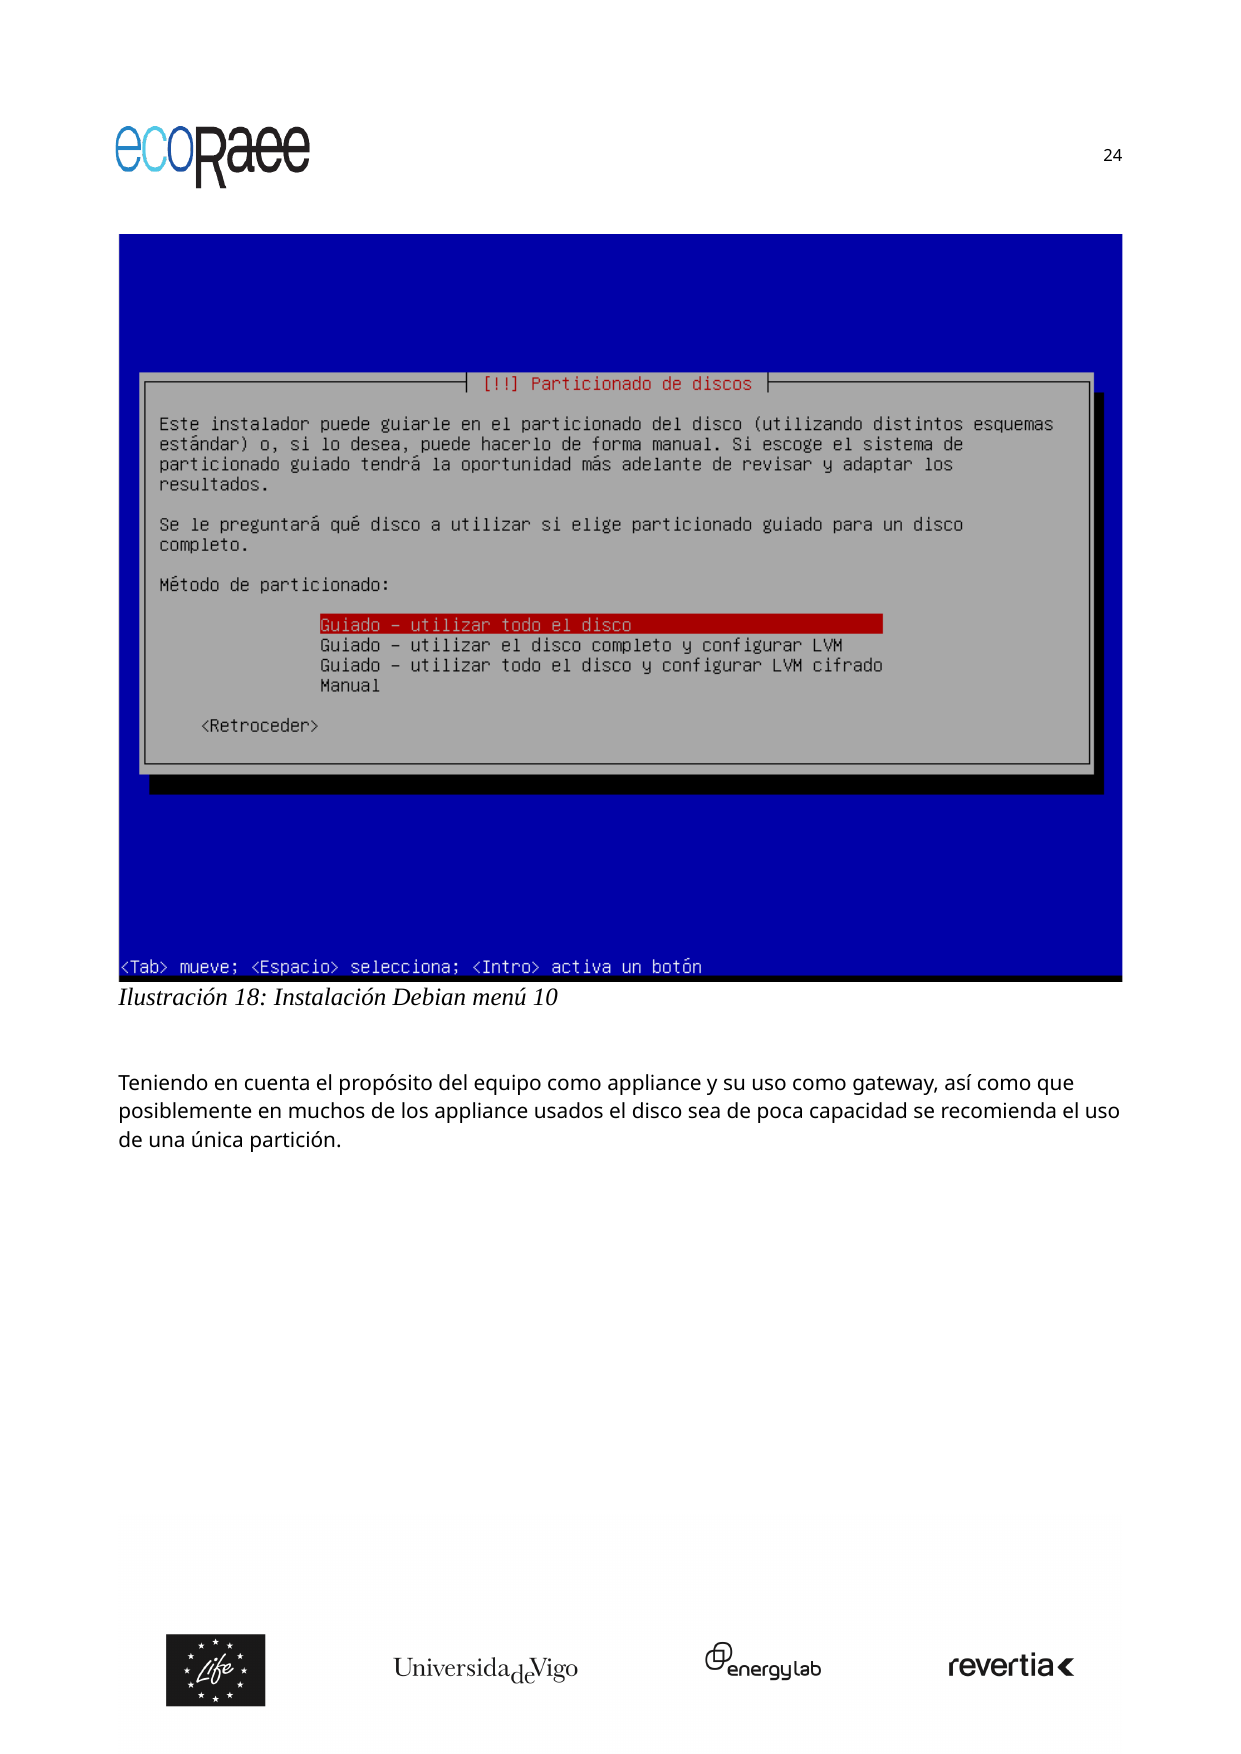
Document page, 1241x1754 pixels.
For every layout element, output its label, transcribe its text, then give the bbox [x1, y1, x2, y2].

picture [114, 124, 311, 190]
text Teniendo en cuenta el propósito del equipo como appliance y su uso como gateway, así como que posiblemente en muchos de los appliance usados el disco sea de poca capacidad se recomienda el uso de una única partición. [118, 1068, 1122, 1153]
text Ilustración 18: Instalación Debian menú 10 [118, 982, 1122, 1011]
picture [118, 1514, 1123, 1754]
picture [118, 234, 1123, 982]
